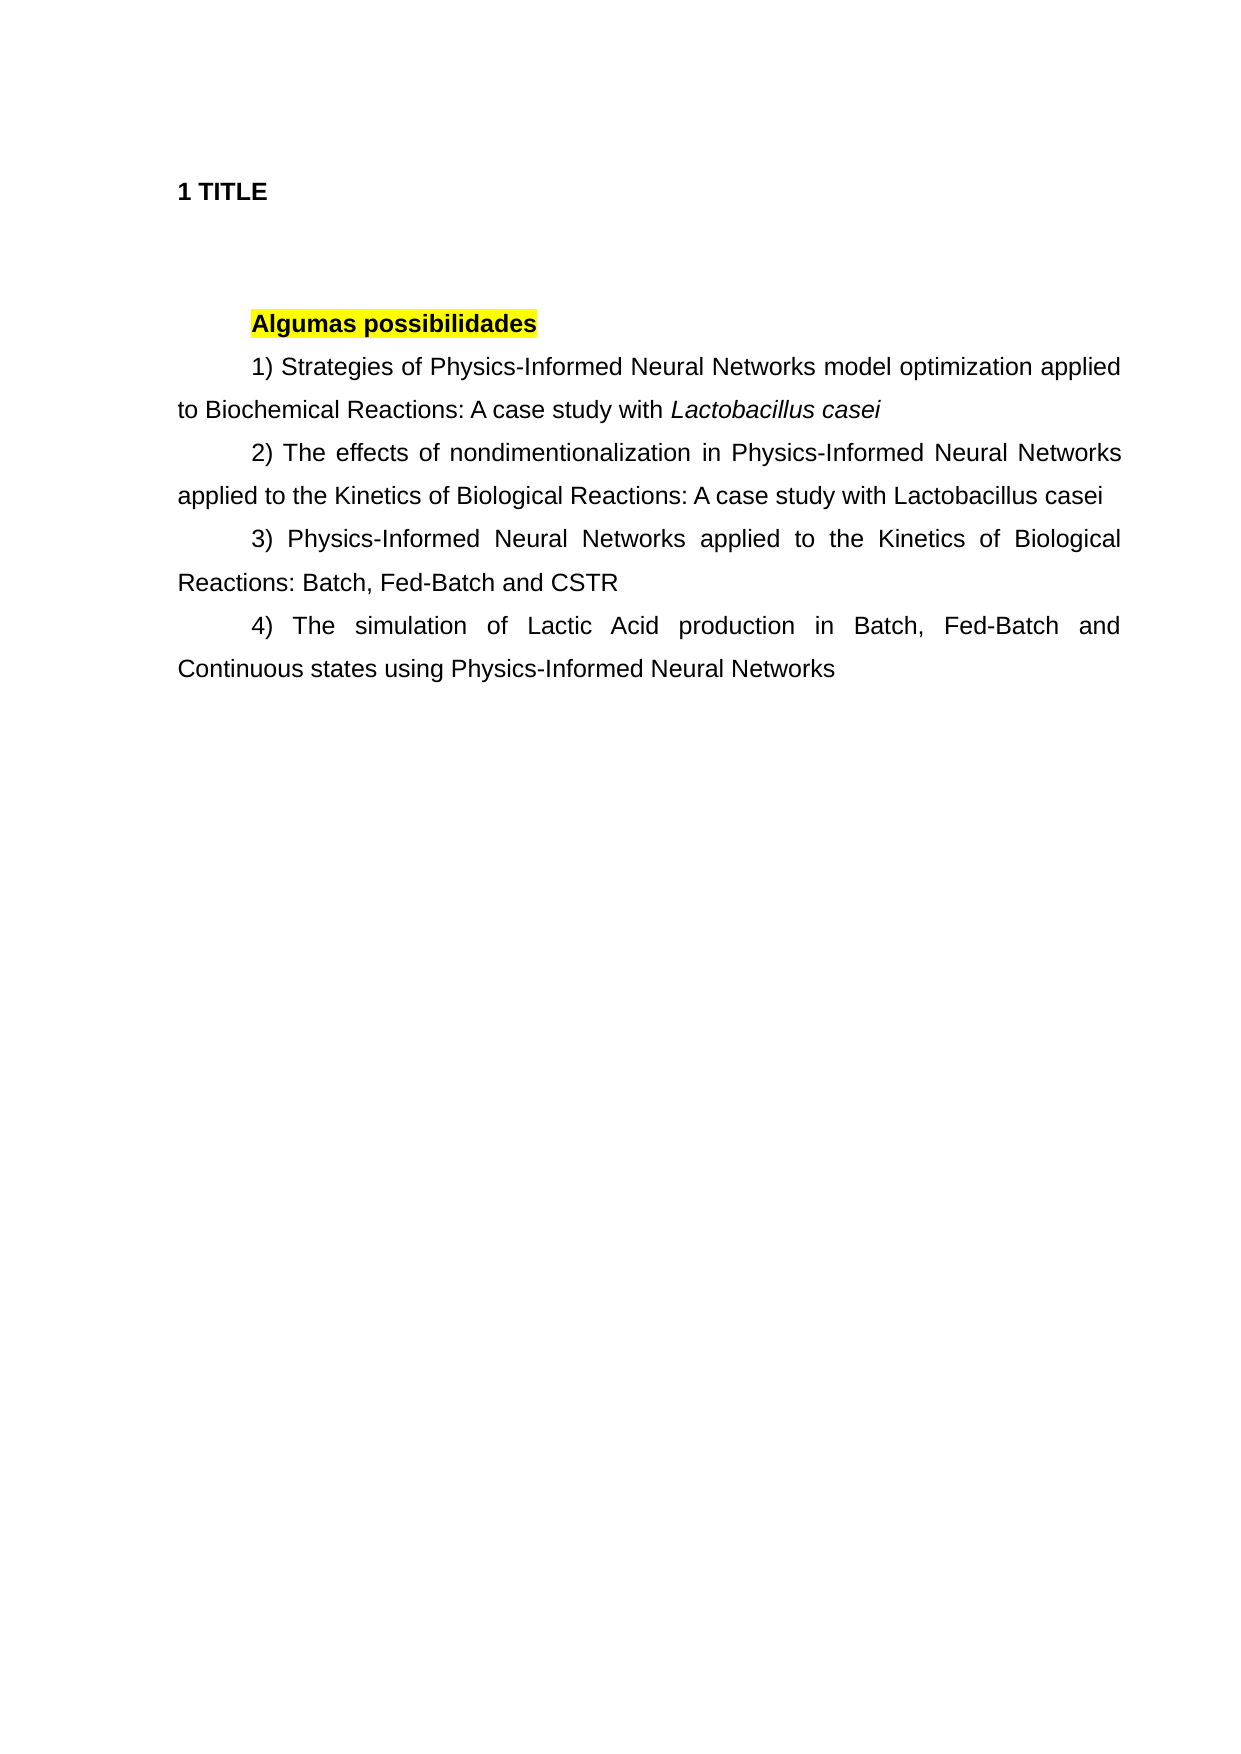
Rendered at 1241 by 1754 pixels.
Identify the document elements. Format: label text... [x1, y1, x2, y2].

text 2) The effects of nondimentionalization in Physics-Informed Neural Networks applied to the Kinetics of Biological Reactions: A case study with Lactobacillus casei [177, 438, 1122, 510]
text Algumas possibilidades [177, 309, 1122, 338]
text 3) Physics-Informed Neural Networks applied to the Kinetics of Biological Reactions: Batch, Fed-Batch and CSTR [177, 524, 1122, 596]
text 1) Strategies of Physics-Informed Neural Networks model optimization applied to Biochemical Reactions: A case study with Lactobacillus casei [177, 352, 1122, 424]
subtitle Title [177, 177, 1122, 206]
text 4) The simulation of Lactic Acid production in Batch, Fed-Batch and Continuous states using Physics-Informed Neural Networks [177, 611, 1122, 683]
